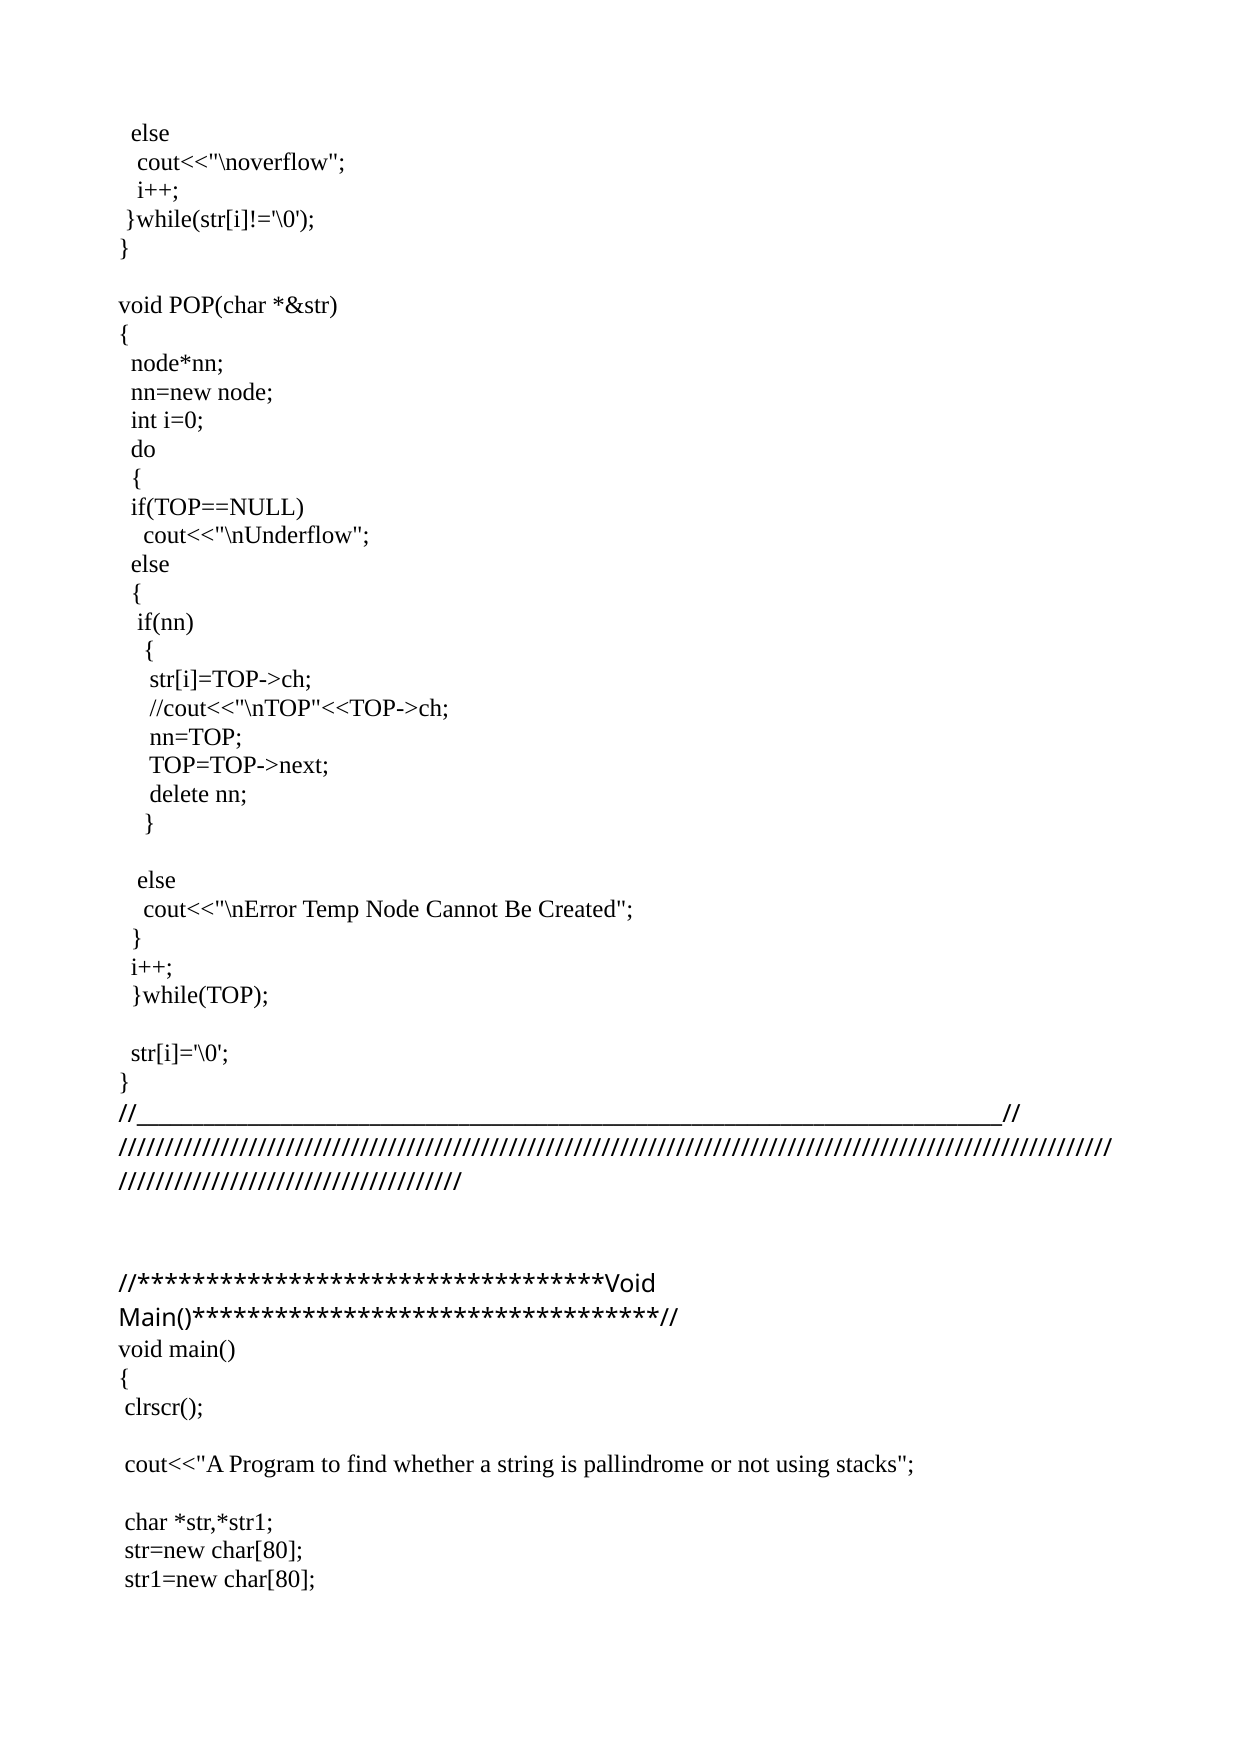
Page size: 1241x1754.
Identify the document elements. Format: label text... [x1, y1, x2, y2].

text { [118, 578, 1122, 607]
text if(TOP==NULL) [118, 492, 1122, 521]
text TOP=TOP->next; [118, 751, 1122, 779]
text cout<<"A Program to find whether a string is pallindrome or not using stacks"; [118, 1449, 1122, 1478]
text } [118, 923, 1122, 952]
text { [118, 636, 1122, 664]
text { [118, 319, 1122, 348]
text else [118, 866, 1122, 894]
text { [118, 463, 1122, 492]
text else [118, 549, 1122, 578]
text delete nn; [118, 779, 1122, 808]
text i++; [118, 176, 1122, 204]
text do [118, 434, 1122, 463]
text { [118, 1363, 1122, 1392]
text } [118, 1067, 1122, 1096]
text node*nn; [118, 348, 1122, 377]
text str[i]='\0'; [118, 1038, 1122, 1067]
text int i=0; [118, 406, 1122, 434]
text char *str,*str1; [118, 1507, 1122, 1535]
text //////////////////////////////////////////////////////////////////////////////////////////////////////////////////////////////////////////////// [118, 1130, 1122, 1198]
text nn=new node; [118, 377, 1122, 406]
text cout<<"\nError Temp Node Cannot Be Created"; [118, 894, 1122, 923]
text //**********************************Void Main()**********************************// [118, 1266, 1122, 1334]
text } [118, 233, 1122, 262]
text cout<<"\noverflow"; [118, 147, 1122, 176]
text str1=new char[80]; [118, 1564, 1122, 1593]
text else [118, 118, 1122, 147]
text i++; [118, 952, 1122, 981]
text //cout<<"\nTOP"<<TOP->ch; [118, 693, 1122, 722]
text nn=TOP; [118, 722, 1122, 751]
text //______________________________________________________________________________// [118, 1096, 1122, 1130]
text } [118, 808, 1122, 837]
text if(nn) [118, 607, 1122, 636]
text str[i]=TOP->ch; [118, 664, 1122, 693]
text }while(TOP); [118, 981, 1122, 1009]
text }while(str[i]!='\0'); [118, 204, 1122, 233]
text str=new char[80]; [118, 1535, 1122, 1564]
text void main() [118, 1334, 1122, 1363]
text clrscr(); [118, 1392, 1122, 1420]
text cout<<"\nUnderflow"; [118, 521, 1122, 549]
text void POP(char *&str) [118, 291, 1122, 319]
